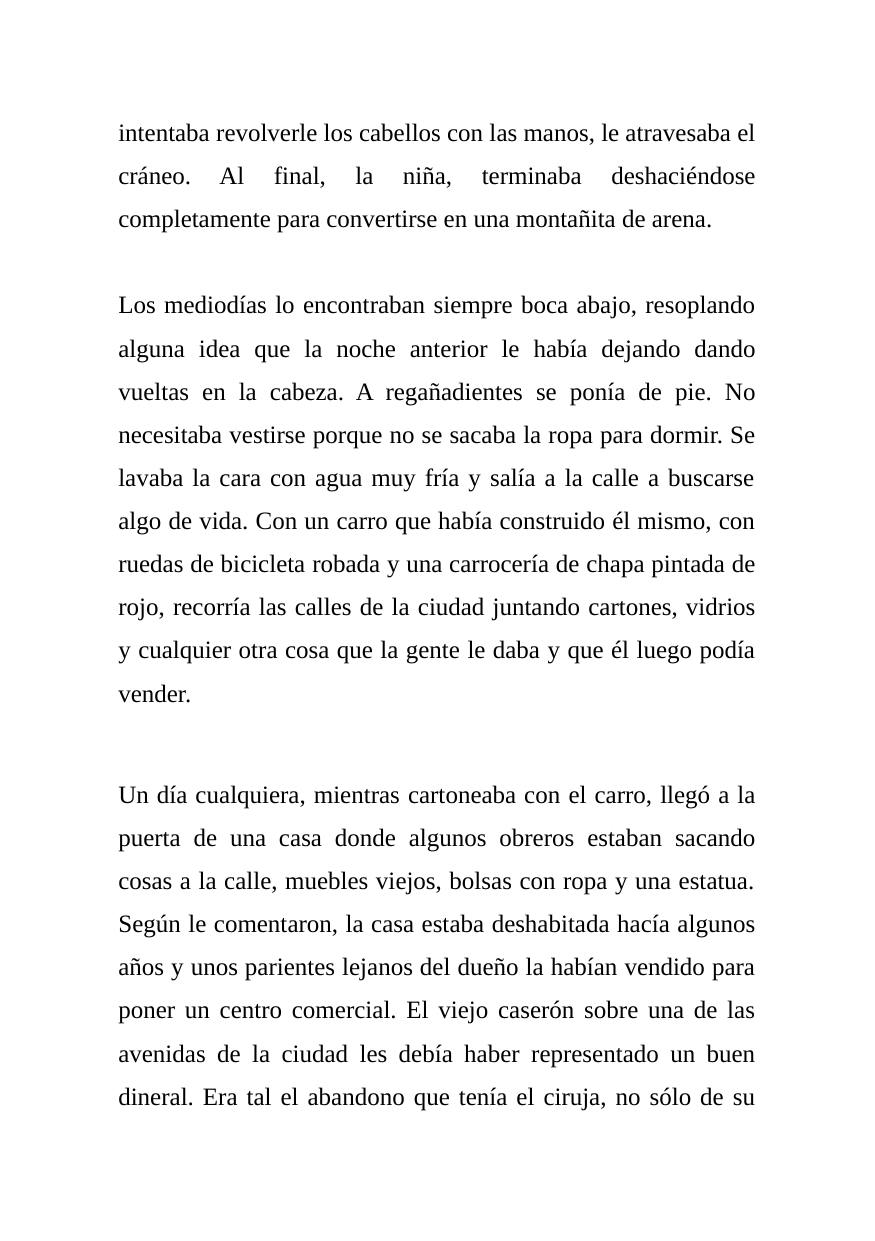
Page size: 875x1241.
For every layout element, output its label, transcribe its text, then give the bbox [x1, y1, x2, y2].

text Los mediodías lo encontraban siempre boca abajo, resoplando alguna idea que la noche anterior le había dejando dando vueltas en la cabeza. A regañadientes se ponía de pie. No necesitaba vestirse porque no se sacaba la ropa para dormir. Se lavaba la cara con agua muy fría y salía a la calle a buscarse algo de vida. Con un carro que había construido él mismo, con ruedas de bicicleta robada y una carrocería de chapa pintada de rojo, recorría las calles de la ciudad juntando cartones, vidrios y cualquier otra cosa que la gente le daba y que él luego podía vender. [118, 291, 756, 707]
text Un día cualquiera, mientras cartoneaba con el carro, llegó a la puerta de una casa donde algunos obreros estaban sacando cosas a la calle, muebles viejos, bolsas con ropa y una estatua. Según le comentaron, la casa estaba deshabitada hacía algunos años y unos parientes lejanos del dueño la habían vendido para poner un centro comercial. El viejo caserón sobre una de las avenidas de la ciudad les debía haber representado un buen dineral. Era tal el abandono que tenía el ciruja, no sólo de su [118, 780, 756, 1111]
text intentaba revolverle los cabellos con las manos, le atravesaba el cráneo. Al final, la niña, terminaba deshaciéndose completamente para convertirse en una montañita de arena. [118, 118, 756, 233]
